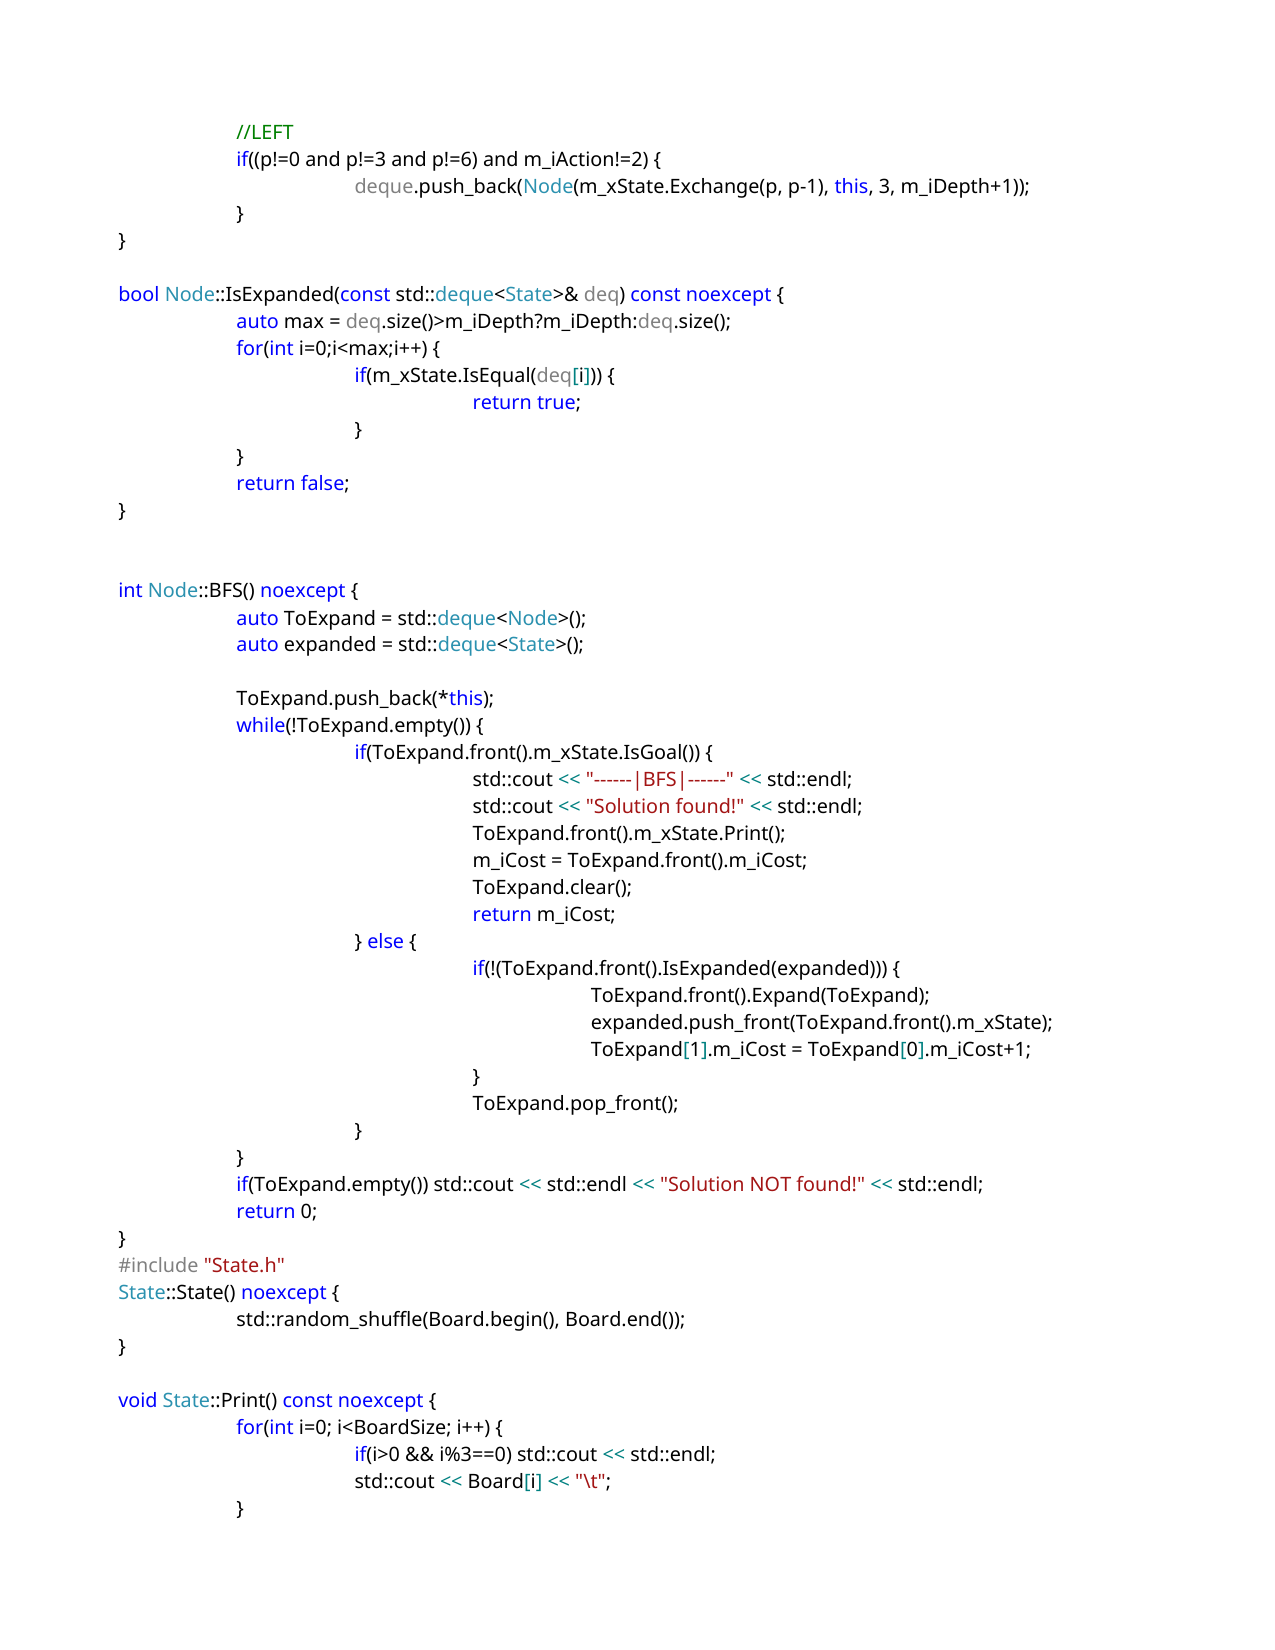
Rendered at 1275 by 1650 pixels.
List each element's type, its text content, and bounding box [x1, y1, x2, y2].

text } [118, 199, 1157, 226]
text } [118, 1116, 1157, 1143]
text bool Node::IsExpanded(const std::deque<State>& deq) const noexcept { [118, 280, 1157, 307]
text if(!(ToExpand.front().IsExpanded(expanded))) { [118, 954, 1157, 981]
text for(int i=0;i<max;i++) { [118, 334, 1157, 361]
text } [118, 442, 1157, 469]
text std::random_shuffle(Board.begin(), Board.end()); [118, 1305, 1157, 1332]
text if(i>0 && i%3==0) std::cout << std::endl; [118, 1440, 1157, 1467]
text ToExpand.push_back(*this); [118, 685, 1157, 712]
text } [118, 1224, 1157, 1251]
text } [118, 226, 1157, 253]
text std::cout << "Solution found!" << std::endl; [118, 793, 1157, 819]
text if(m_xState.IsEqual(deq[i])) { [118, 361, 1157, 388]
text ToExpand.clear(); [118, 873, 1157, 901]
text } [118, 1332, 1157, 1359]
text ToExpand.front().Expand(ToExpand); [118, 981, 1157, 1008]
text //LEFT [118, 118, 1157, 145]
text return 0; [118, 1197, 1157, 1224]
text int Node::BFS() noexcept { [118, 577, 1157, 604]
text State::State() noexcept { [118, 1278, 1157, 1305]
text #include "State.h" [118, 1251, 1157, 1278]
text if((p!=0 and p!=3 and p!=6) and m_iAction!=2) { [118, 145, 1157, 172]
text expanded.push_front(ToExpand.front().m_xState); [118, 1008, 1157, 1035]
text } [118, 1143, 1157, 1170]
text ToExpand.front().m_xState.Print(); [118, 819, 1157, 847]
text m_iCost = ToExpand.front().m_iCost; [118, 847, 1157, 873]
text if(ToExpand.front().m_xState.IsGoal()) { [118, 739, 1157, 766]
text return true; [118, 388, 1157, 415]
text return false; [118, 469, 1157, 496]
text auto max = deq.size()>m_iDepth?m_iDepth:deq.size(); [118, 307, 1157, 334]
text auto expanded = std::deque<State>(); [118, 631, 1157, 658]
text } else { [118, 927, 1157, 954]
text if(ToExpand.empty()) std::cout << std::endl << "Solution NOT found!" << std::endl; [118, 1170, 1157, 1197]
text ToExpand[1].m_iCost = ToExpand[0].m_iCost+1; [118, 1035, 1157, 1062]
text } [118, 415, 1157, 442]
text std::cout << Board[i] << "\t"; [118, 1467, 1157, 1494]
text void State::Print() const noexcept { [118, 1386, 1157, 1413]
text auto ToExpand = std::deque<Node>(); [118, 604, 1157, 631]
text } [118, 496, 1157, 523]
text } [118, 1062, 1157, 1089]
text for(int i=0; i<BoardSize; i++) { [118, 1413, 1157, 1440]
text } [118, 1494, 1157, 1521]
text deque.push_back(Node(m_xState.Exchange(p, p-1), this, 3, m_iDepth+1)); [118, 172, 1157, 199]
text return m_iCost; [118, 901, 1157, 927]
text while(!ToExpand.empty()) { [118, 712, 1157, 739]
text ToExpand.pop_front(); [118, 1089, 1157, 1116]
text std::cout << "------|BFS|------" << std::endl; [118, 766, 1157, 793]
